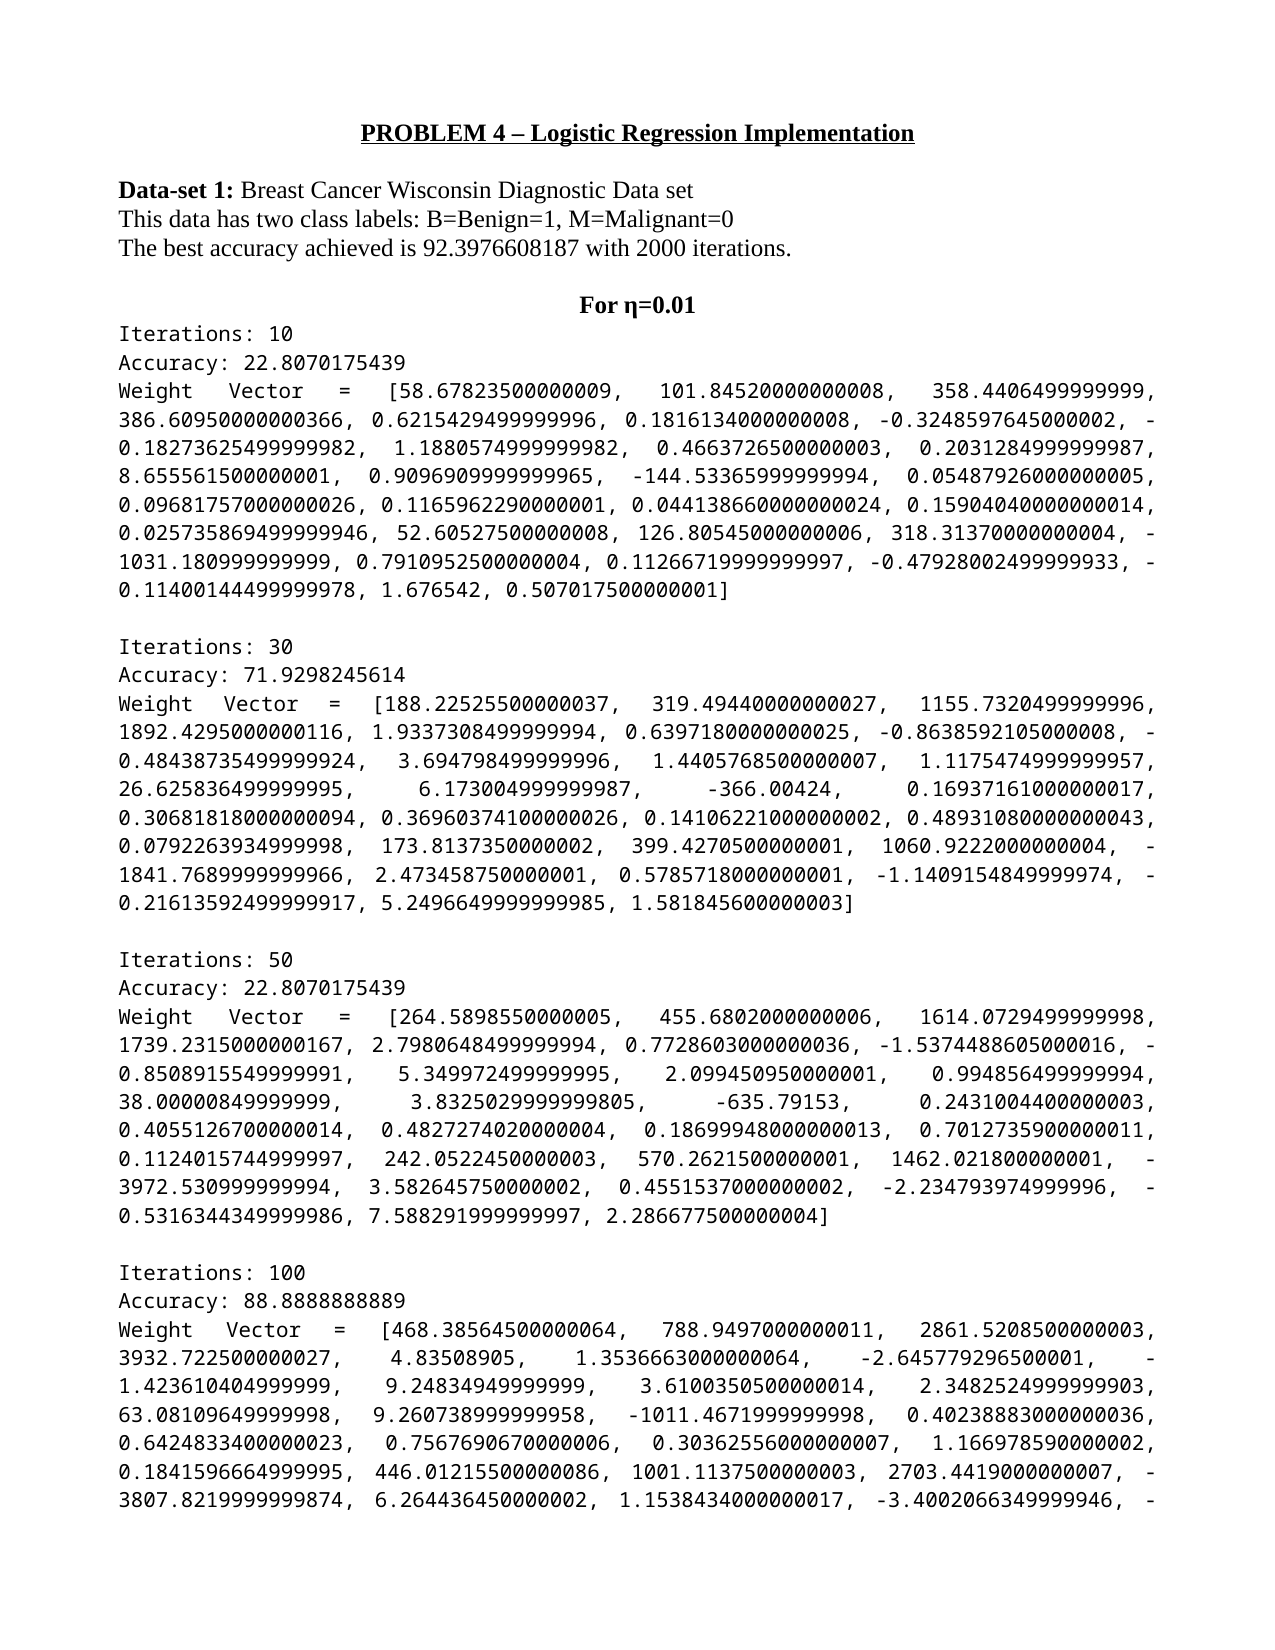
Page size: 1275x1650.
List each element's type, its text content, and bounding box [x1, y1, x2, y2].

text This data has two class labels: B=Benign=1, M=Malignant=0 [118, 204, 1157, 233]
text Accuracy: 71.9298245614 [118, 661, 1157, 689]
text Accuracy: 22.8070175439 [118, 973, 1157, 1002]
text Weight Vector = [468.38564500000064, 788.9497000000011, 2861.5208500000003, 3932.722500000027, 4.83508905, 1.3536663000000064, -2.645779296500001, -1.423610404999999, 9.24834949999999, 3.6100350500000014, 2.3482524999999903, 63.08109649999998, 9.260738999999958, -1011.4671999999998, 0.40238883000000036, 0.6424833400000023, 0.7567690670000006, 0.30362556000000007, 1.166978590000002, 0.1841596664999995, 446.01215500000086, 1001.1137500000003, 2703.4419000000007, -3807.8219999999874, 6.264436450000002, 1.1538434000000017, -3.4002066349999946, [118, 1315, 1157, 1514]
text For η=0.01 [118, 291, 1157, 319]
text The best accuracy achieved is 92.3976608187 with 2000 iterations. [118, 233, 1157, 262]
text PROBLEM 4 – Logistic Regression Implementation [118, 118, 1157, 147]
text Weight Vector = [188.22525500000037, 319.49440000000027, 1155.7320499999996, 1892.4295000000116, 1.9337308499999994, 0.6397180000000025, -0.8638592105000008, -0.48438735499999924, 3.694798499999996, 1.4405768500000007, 1.1175474999999957, 26.625836499999995, 6.173004999999987, -366.00424, 0.16937161000000017, 0.30681818000000094, 0.36960374100000026, 0.14106221000000002, 0.48931080000000043, 0.0792263934999998, 173.8137350000002, 399.4270500000001, 1060.9222000000004, -1841.7689999999966, 2.473458750000001, 0.5785718000000001, -1.1409154849999974, -0.21613592499999917, 5.2496649999999985, 1.581845600000003] [118, 689, 1157, 917]
text Iterations: 30 [118, 632, 1157, 661]
text Iterations: 10 [118, 319, 1157, 348]
text Data-set 1: Breast Cancer Wisconsin Diagnostic Data set [118, 176, 1157, 204]
text Accuracy: 88.8888888889 [118, 1286, 1157, 1315]
text Accuracy: 22.8070175439 [118, 348, 1157, 376]
text Iterations: 100 [118, 1258, 1157, 1286]
text Iterations: 50 [118, 945, 1157, 973]
text Weight Vector = [58.67823500000009, 101.84520000000008, 358.4406499999999, 386.60950000000366, 0.6215429499999996, 0.1816134000000008, -0.3248597645000002, -0.18273625499999982, 1.1880574999999982, 0.4663726500000003, 0.2031284999999987, 8.655561500000001, 0.9096909999999965, -144.53365999999994, 0.05487926000000005, 0.09681757000000026, 0.1165962290000001, 0.044138660000000024, 0.15904040000000014, 0.025735869499999946, 52.60527500000008, 126.80545000000006, 318.31370000000004, -1031.180999999999, 0.7910952500000004, 0.11266719999999997, -0.47928002499999933, -0.11400144499999978, 1.676542, 0.507017500000001] [118, 376, 1157, 604]
text Weight Vector = [264.5898550000005, 455.6802000000006, 1614.0729499999998, 1739.2315000000167, 2.7980648499999994, 0.7728603000000036, -1.5374488605000016, -0.8508915549999991, 5.349972499999995, 2.099450950000001, 0.994856499999994, 38.00000849999999, 3.8325029999999805, -635.79153, 0.2431004400000003, 0.4055126700000014, 0.4827274020000004, 0.18699948000000013, 0.7012735900000011, 0.1124015744999997, 242.0522450000003, 570.2621500000001, 1462.021800000001, -3972.530999999994, 3.582645750000002, 0.4551537000000002, -2.234793974999996, -0.5316344349999986, 7.588291999999997, 2.286677500000004] [118, 1002, 1157, 1229]
